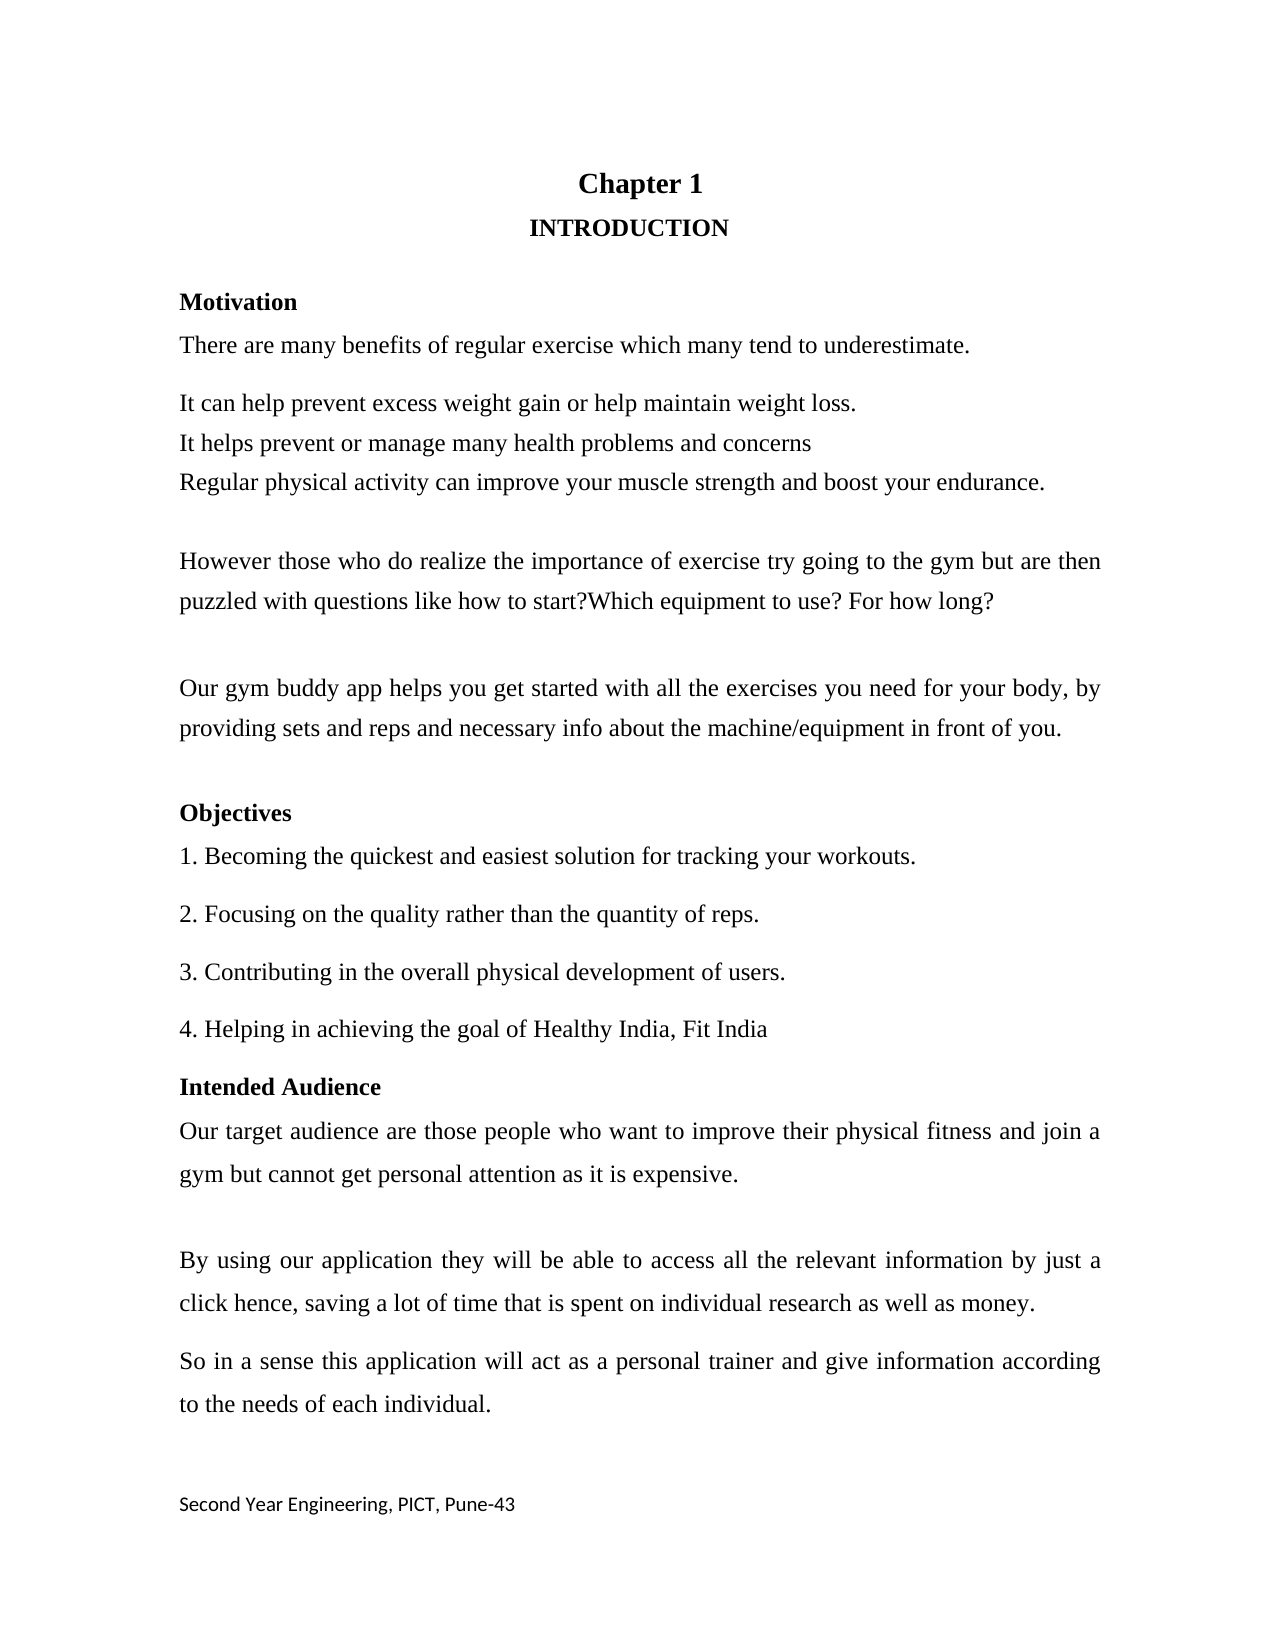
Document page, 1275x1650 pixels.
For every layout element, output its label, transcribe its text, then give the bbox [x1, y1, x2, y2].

text 2. Focusing on the quality rather than the quantity of reps. [179, 899, 1102, 928]
text Our target audience are those people who want to improve their physical fitness and join a gym but cannot get personal attention as it is expensive. [179, 1116, 1102, 1188]
text Objectives [179, 798, 1102, 827]
subtitle Chapter 1 [179, 166, 1102, 199]
text It can help prevent excess weight gain or help maintain weight loss. [179, 388, 1102, 417]
text By using our application they will be able to access all the relevant information by just a click hence, saving a lot of time that is spent on individual research as well as money. [179, 1245, 1102, 1317]
text INTRODUCTION [265, 213, 1067, 242]
text 4. Helping in achieving the goal of Healthy India, Fit India [179, 1014, 1102, 1043]
text Our gym buddy app helps you get started with all the exercises you need for your body, by providing sets and reps and necessary info about the machine/equipment in front of you. [179, 673, 1102, 741]
text It helps prevent or manage many health problems and concerns [179, 428, 1102, 456]
text Intended Audience [179, 1072, 1102, 1101]
text There are many benefits of regular exercise which many tend to underestimate. [179, 330, 1102, 359]
text So in a sense this application will act as a personal trainer and give information according to the needs of each individual. [179, 1346, 1102, 1418]
text 1. Becoming the quickest and easiest solution for tracking your workouts. [179, 841, 1102, 870]
text Motivation [179, 287, 1102, 316]
text 3. Contributing in the overall physical development of users. [179, 957, 1102, 985]
text However those who do realize the importance of exercise try going to the gym but are then puzzled with questions like how to start?Which equipment to use? For how long? [179, 546, 1102, 615]
text Regular physical activity can improve your muscle strength and boost your endurance. [179, 467, 1102, 496]
